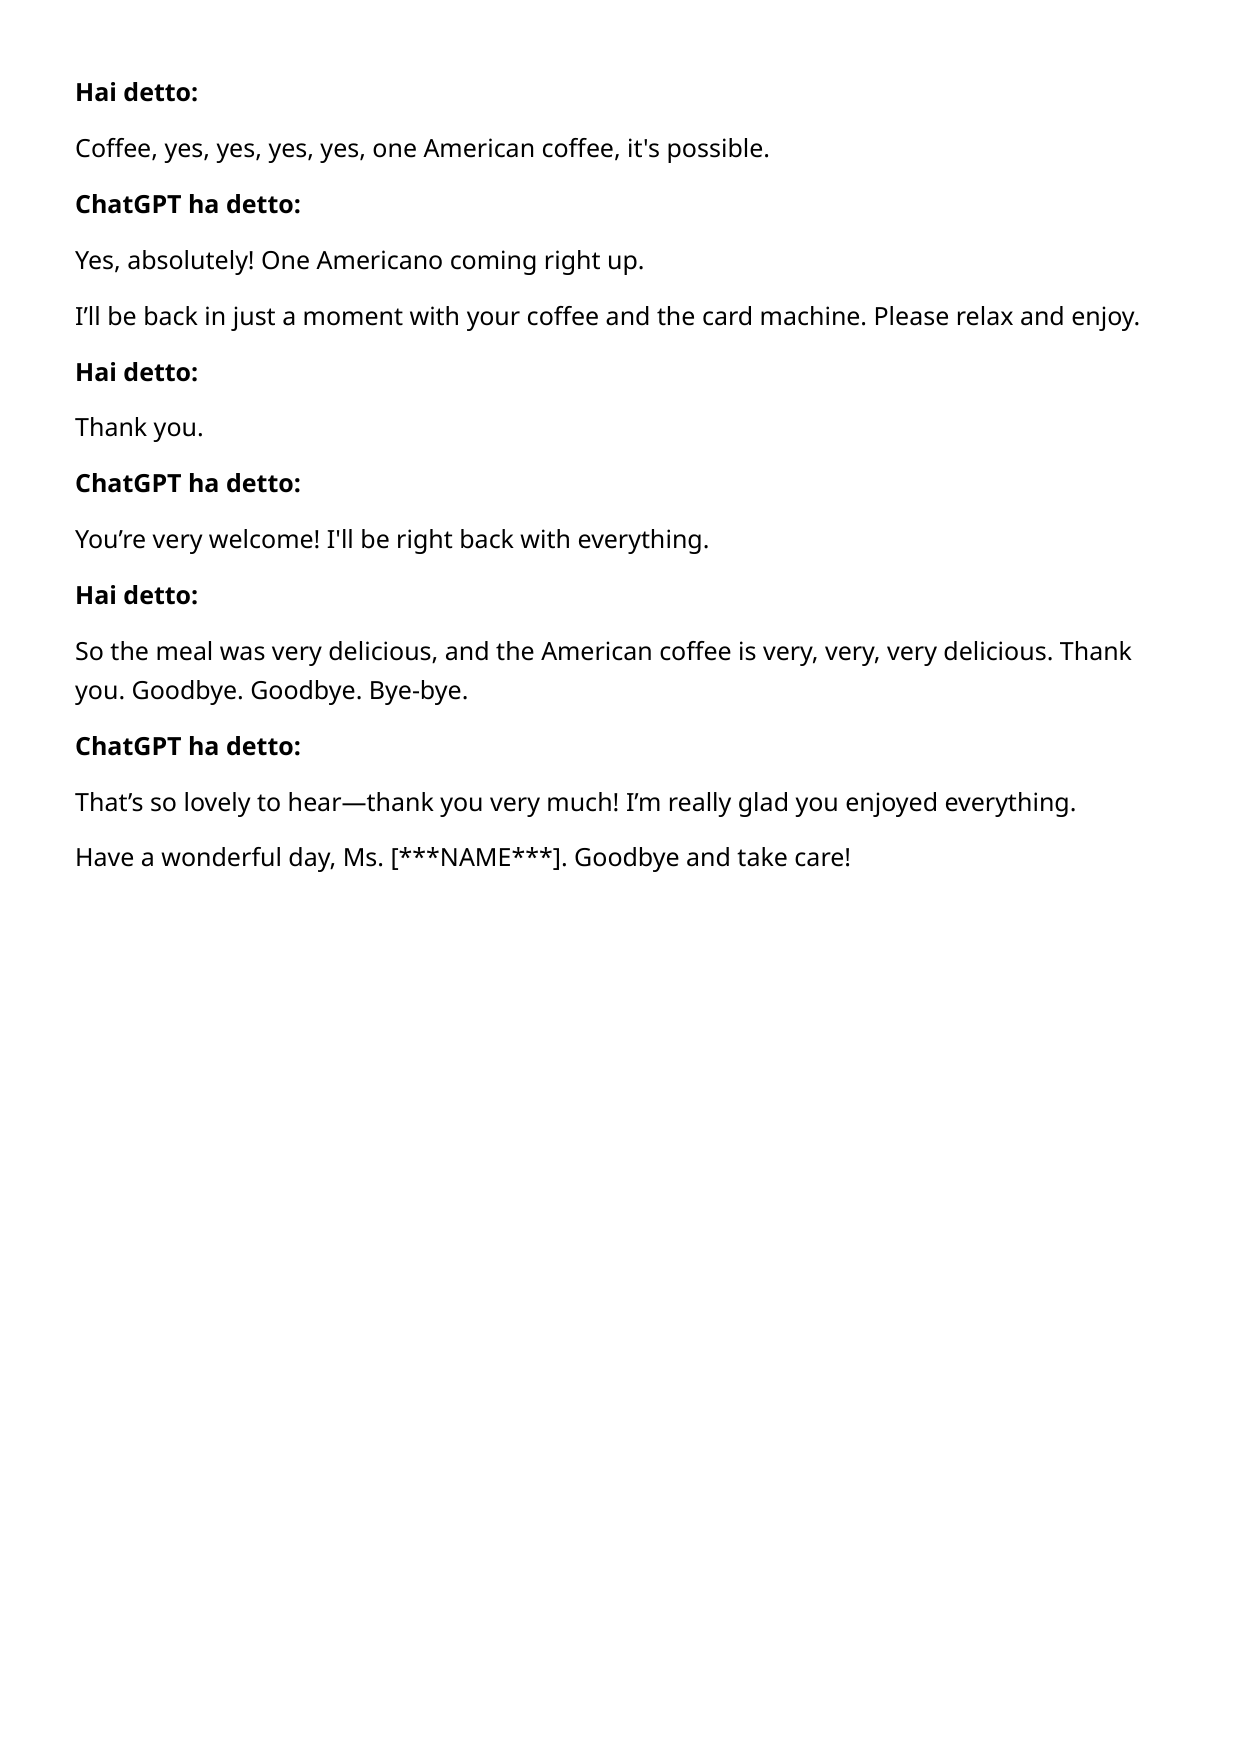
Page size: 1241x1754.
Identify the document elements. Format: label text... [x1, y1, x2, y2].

text Thank you. [75, 410, 1165, 444]
text Have a wonderful day, Ms. [***NAME***]. Goodbye and take care! [75, 840, 1165, 874]
text I’ll be back in just a moment with your coffee and the card machine. Please relax and enjoy. [75, 298, 1165, 332]
text Yes, absolutely! One Americano coming right up. [75, 242, 1165, 277]
text So the meal was very delicious, and the American coffee is very, very, very delicious. Thank you. Goodbye. Goodbye. Bye-bye. [75, 633, 1165, 707]
text ChatGPT ha detto: [75, 728, 1165, 762]
text That’s so lovely to hear—thank you very much! I’m really glad you enjoyed everything. [75, 784, 1165, 818]
text Hai detto: [75, 75, 1165, 109]
text You’re very welcome! I'll be right back with everything. [75, 522, 1165, 556]
text Coffee, yes, yes, yes, yes, one American coffee, it's possible. [75, 131, 1165, 165]
text ChatGPT ha detto: [75, 187, 1165, 221]
text Hai detto: [75, 577, 1165, 612]
text Hai detto: [75, 354, 1165, 388]
text ChatGPT ha detto: [75, 466, 1165, 500]
